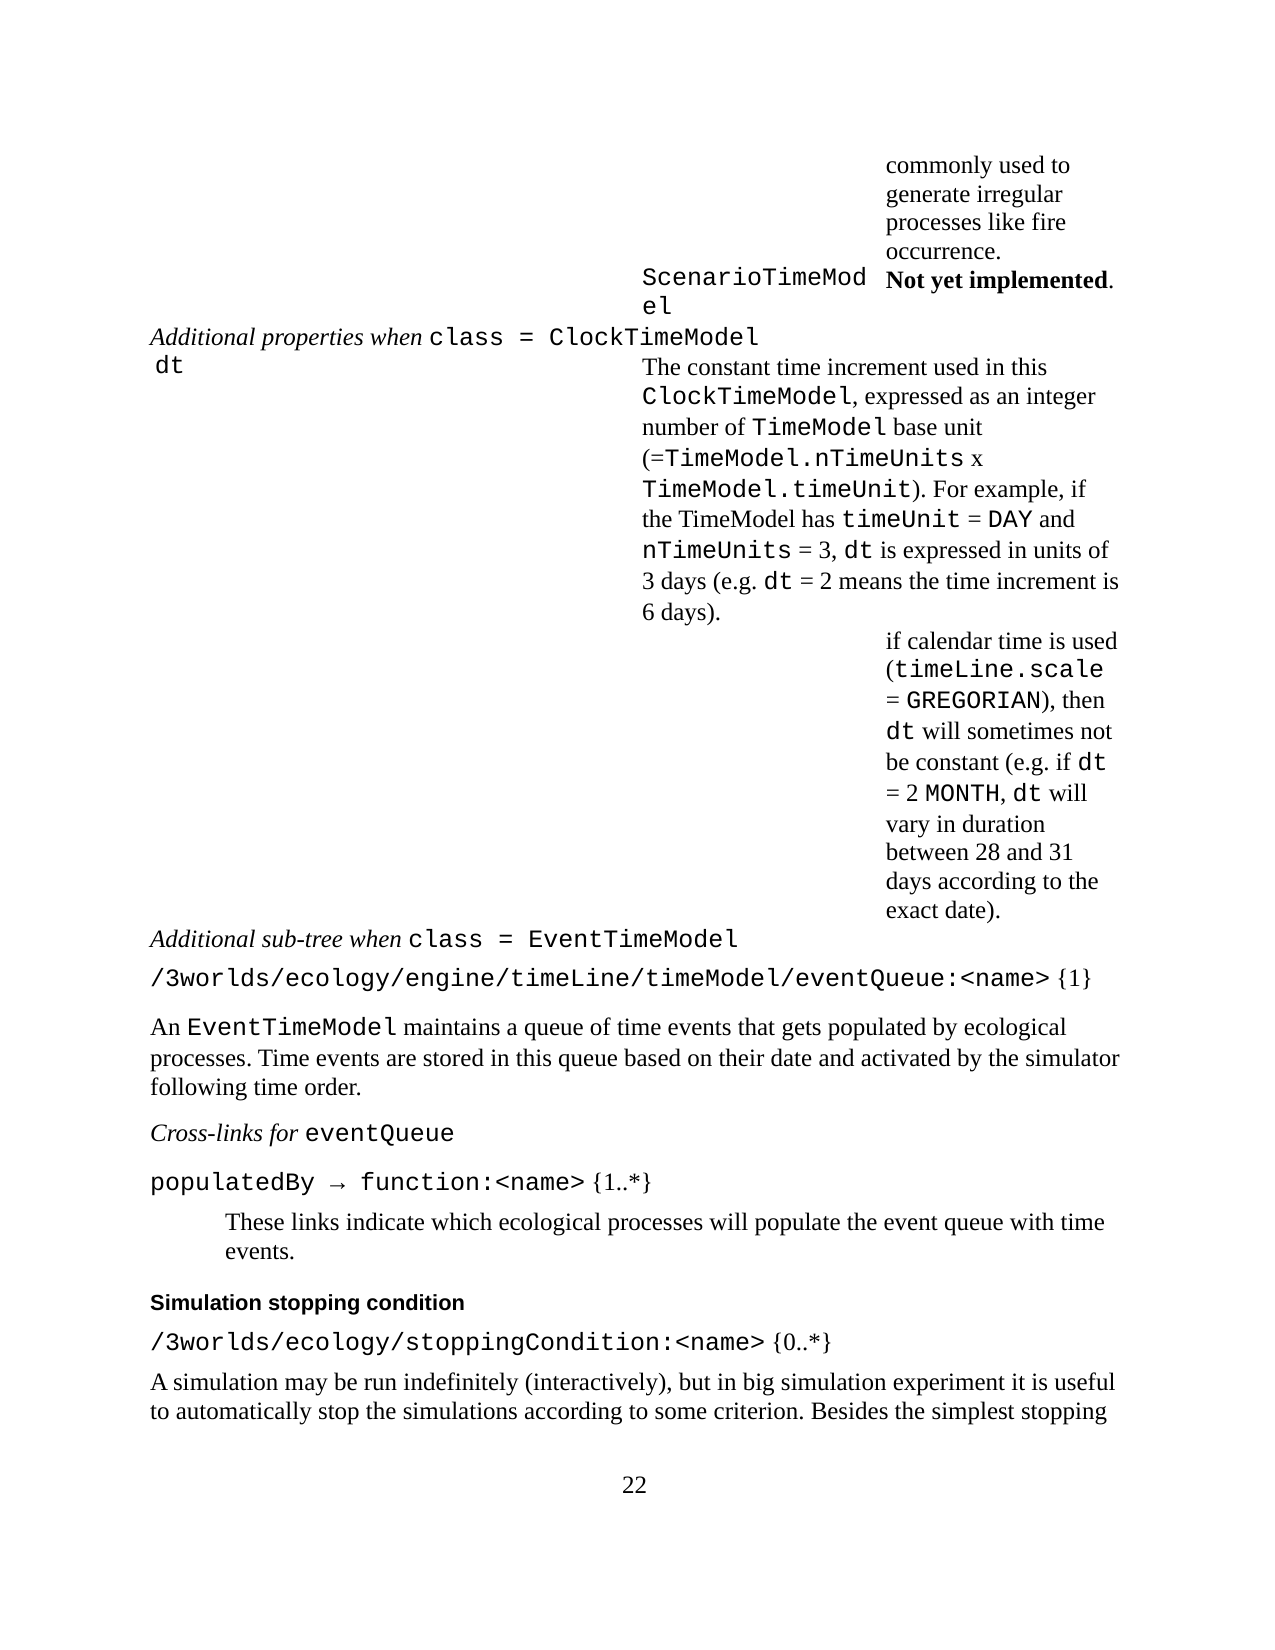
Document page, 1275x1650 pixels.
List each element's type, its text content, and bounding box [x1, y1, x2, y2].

table_header The constant time increment used in this ClockTimeModel, expressed as an integer number of TimeModel base unit (=TimeModel.nTimeUnits x TimeModel.timeUnit). For example, if the TimeModel has timeUnit = DAY and nTimeUnits = 3, dt is expressed in units of 3 days (e.g. dt = 2 means the time increment is 6 days). [638, 353, 1125, 626]
table_header if calendar time is used (timeLine.scale = GREGORIAN), then dt will sometimes not be constant (e.g. if dt = 2 MONTH, dt will vary in duration between 28 and 31 days according to the exact date). [881, 626, 1125, 924]
text Additional properties when class = ClockTimeModel [150, 322, 1125, 352]
table_cell commonly used to generate irregular processes like fire occurrence. [881, 150, 1125, 265]
text An EventTimeModel maintains a queue of time events that gets populated by ecological processes. Time events are stored in this queue based on their date and activated by the simulator following time order. [150, 1012, 1125, 1101]
text populatedBy → function:<name> {1..*} [150, 1167, 1125, 1198]
text /3worlds/ecology/engine/timeLine/timeModel/eventQueue:<name> {1} [150, 963, 1125, 994]
text /3worlds/ecology/stoppingCondition:<name> {0..*} [150, 1327, 1125, 1358]
text A simulation may be run indefinitely (interactively), but in big simulation experiment it is useful to automatically stop the simulations according to some criterion. Besides the simplest stopping [150, 1367, 1125, 1424]
subtitle Simulation stopping condition [150, 1289, 1125, 1315]
text Additional sub-tree when class = EventTimeModel [150, 924, 1125, 954]
text Cross-links for eventQueue [150, 1118, 1125, 1149]
text These links indicate which ecological processes will populate the event queue with time events. [225, 1207, 1125, 1264]
table_cell [150, 150, 637, 322]
table_cell Not yet implemented. [881, 265, 1125, 322]
table_header dt [150, 353, 637, 924]
table_header [638, 626, 881, 924]
table_cell [638, 150, 881, 265]
table_cell ScenarioTimeModel [638, 265, 881, 322]
